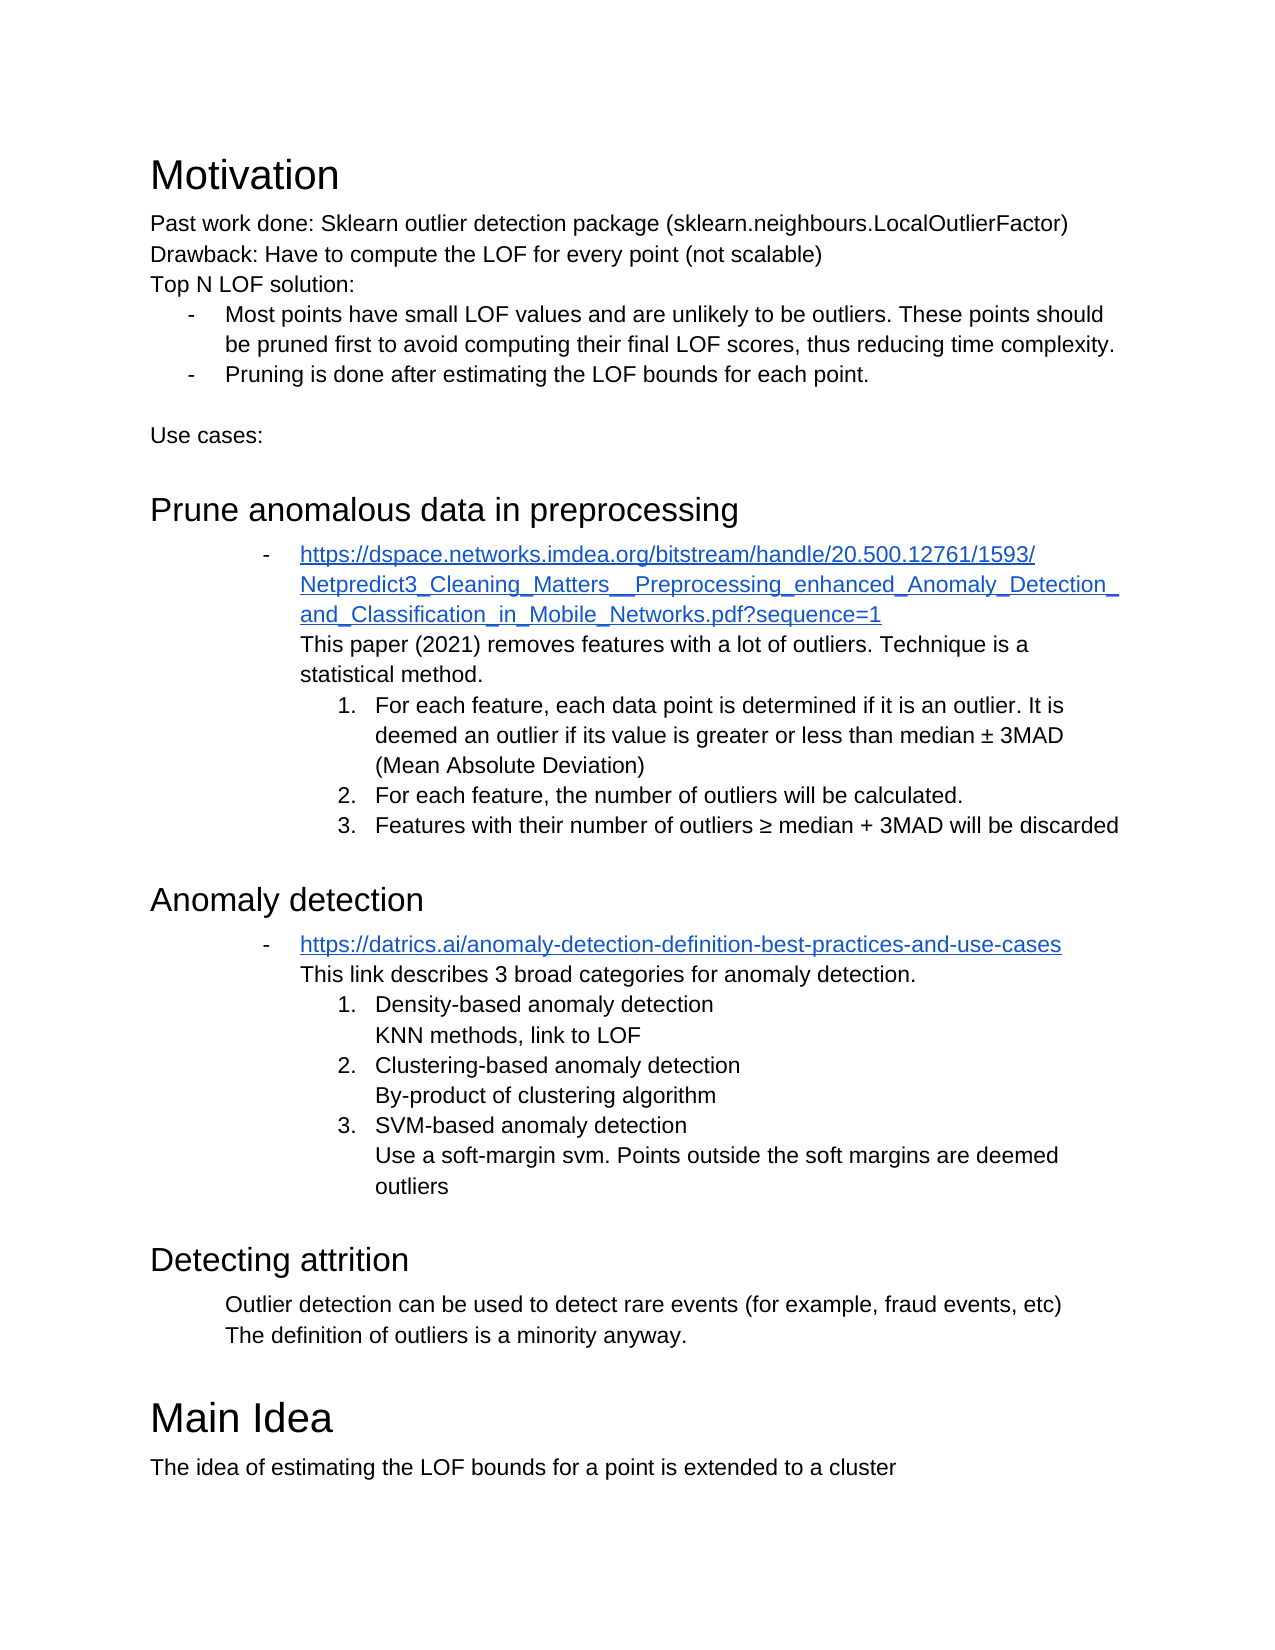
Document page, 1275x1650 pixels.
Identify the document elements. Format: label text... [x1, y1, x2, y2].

text By-product of clustering algorithm [375, 1082, 1125, 1108]
text The definition of outliers is a minority anyway. [225, 1322, 1125, 1348]
subtitle Prune anomalous data in preprocessing [150, 489, 1125, 528]
text Past work done: Sklearn outlier detection package (sklearn.neighbours.LocalOutlierFactor) [150, 210, 1125, 237]
list Pruning is done after estimating the LOF bounds for each point. [187, 361, 1125, 388]
text This paper (2021) removes features with a lot of outliers. Technique is a statistical method. [300, 631, 1125, 688]
list SVM-based anomaly detection [337, 1112, 1125, 1139]
list https://dspace.networks.imdea.org/bitstream/handle/20.500.12761/1593/Netpredict3_Cleaning_Matters__Preprocessing_enhanced_Anomaly_Detection_and_Classification_in_Mobile_Networks.pdf?sequence=1 [262, 541, 1125, 627]
text Drawback: Have to compute the LOF for every point (not scalable) [150, 241, 1125, 267]
text This link describes 3 broad categories for anomaly detection. [300, 961, 1125, 988]
subtitle Motivation [150, 150, 1125, 198]
text Outlier detection can be used to detect rare events (for example, fraud events, etc) [225, 1291, 1125, 1318]
text Use cases: [150, 422, 1125, 448]
list Clustering-based anomaly detection [337, 1052, 1125, 1078]
subtitle Detecting attrition [150, 1240, 1125, 1279]
text KNN methods, link to LOF [375, 1022, 1125, 1048]
text Top N LOF solution: [150, 271, 1125, 297]
subtitle Anomaly detection [150, 880, 1125, 918]
list Density-based anomaly detection [337, 991, 1125, 1018]
list https://datrics.ai/anomaly-detection-definition-best-practices-and-use-cases [262, 931, 1125, 957]
text Use a soft-margin svm. Points outside the soft margins are deemed outliers [375, 1142, 1125, 1199]
subtitle Main Idea [150, 1393, 1125, 1441]
list Features with their number of outliers ≥ median + 3MAD will be discarded [337, 812, 1125, 839]
list Most points have small LOF values and are unlikely to be outliers. These points should be pruned first to avoid computing their final LOF scores, thus reducing time complexity. [187, 301, 1125, 358]
text The idea of estimating the LOF bounds for a point is extended to a cluster [150, 1454, 1125, 1480]
list For each feature, the number of outliers will be calculated. [337, 782, 1125, 808]
list For each feature, each data point is determined if it is an outlier. It is deemed an outlier if its value is greater or less than median ± 3MAD (Mean Absolute Deviation) [337, 692, 1125, 778]
